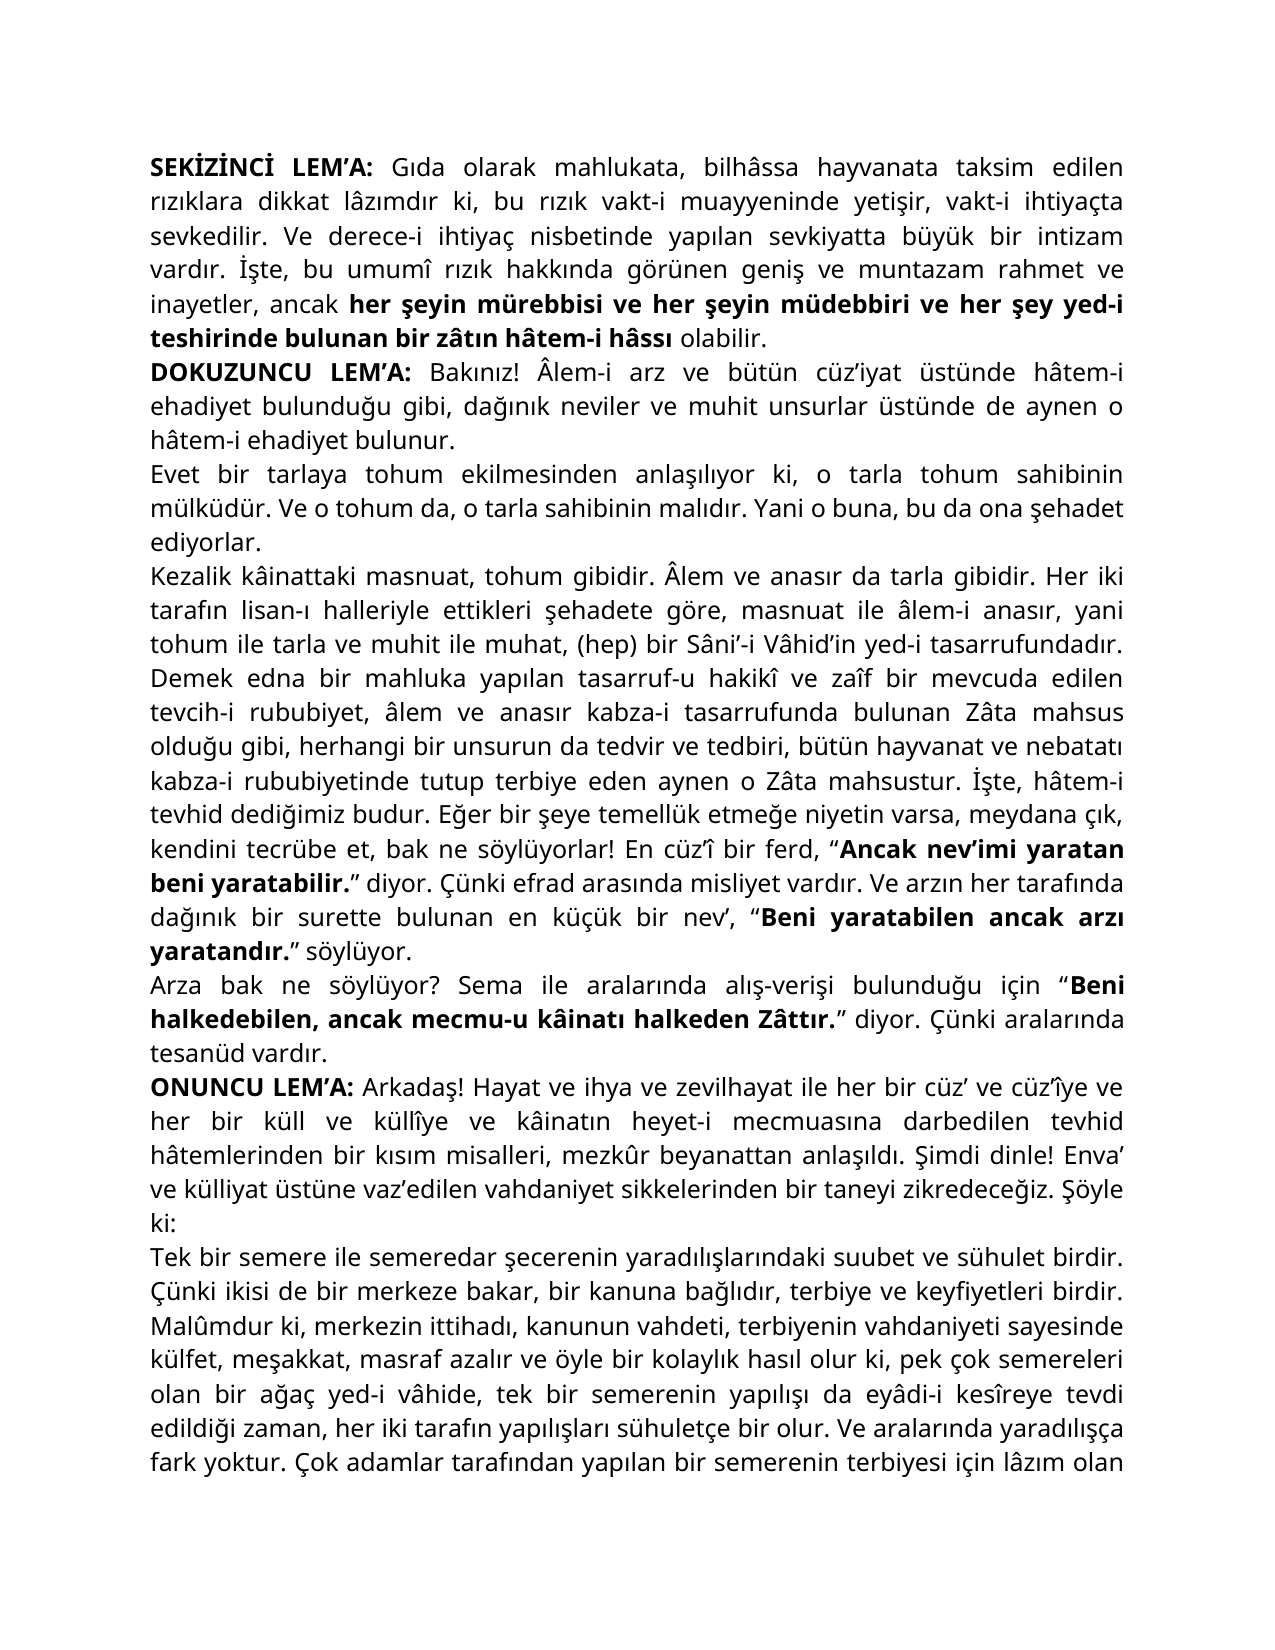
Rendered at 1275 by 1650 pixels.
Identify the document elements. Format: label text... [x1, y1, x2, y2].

text Arza bak ne söylüyor? Sema ile aralarında alış-verişi bulunduğu için “Beni halkedebilen, ancak mecmu-u kâinatı halkeden Zâttır.” diyor. Çünki aralarında tesanüd vardır. [150, 967, 1125, 1070]
text DOKUZUNCU LEM’A: Bakınız! Âlem-i arz ve bütün cüz’iyat üstünde hâtem-i ehadiyet bulunduğu gibi, dağınık neviler ve muhit unsurlar üstünde de aynen o hâtem-i ehadiyet bulunur. [150, 354, 1125, 457]
text SEKİZİNCİ LEM’A: Gıda olarak mahlukata, bilhâssa hayvanata taksim edilen rızıklara dikkat lâzımdır ki, bu rızık vakt-i muayyeninde yetişir, vakt-i ihtiyaçta sevkedilir. Ve derece-i ihtiyaç nisbetinde yapılan sevkiyatta büyük bir intizam vardır. İşte, bu umumî rızık hakkında görünen geniş ve muntazam rahmet ve inayetler, ancak her şeyin mürebbisi ve her şeyin müdebbiri ve her şey yed-i teshirinde bulunan bir zâtın hâtem-i hâssı olabilir. [150, 150, 1125, 354]
text Tek bir semere ile semeredar şecerenin yaradılışlarındaki suubet ve sühulet birdir. Çünki ikisi de bir merkeze bakar, bir kanuna bağlıdır, terbiye ve keyfiyetleri birdir. Malûmdur ki, merkezin ittihadı, kanunun vahdeti, terbiyenin vahdaniyeti sayesinde külfet, meşakkat, masraf azalır ve öyle bir kolaylık hasıl olur ki, pek çok semereleri olan bir ağaç yed-i vâhide, tek bir semerenin yapılışı da eyâdi-i kesîreye tevdi edildiği zaman, her iki tarafın yapılışları sühuletçe bir olur. Ve aralarında yaradılışça fark yoktur. Çok adamlar tarafından yapılan bir semerenin terbiyesi için lâzım olan [150, 1240, 1125, 1478]
text ONUNCU LEM’A: Arkadaş! Hayat ve ihya ve zevilhayat ile her bir cüz’ ve cüz’îye ve her bir küll ve küllîye ve kâinatın heyet-i mecmuasına darbedilen tevhid hâtemlerinden bir kısım misalleri, mezkûr beyanattan anlaşıldı. Şimdi dinle! Enva’ ve külliyat üstüne vaz’edilen vahdaniyet sikkelerinden bir taneyi zikredeceğiz. Şöyle ki: [150, 1070, 1125, 1240]
text Kezalik kâinattaki masnuat, tohum gibidir. Âlem ve anasır da tarla gibidir. Her iki tarafın lisan-ı halleriyle ettikleri şehadete göre, masnuat ile âlem-i anasır, yani tohum ile tarla ve muhit ile muhat, (hep) bir Sâni’-i Vâhid’in yed-i tasarrufundadır. Demek edna bir mahluka yapılan tasarruf-u hakikî ve zaîf bir mevcuda edilen tevcih-i rububiyet, âlem ve anasır kabza-i tasarrufunda bulunan Zâta mahsus olduğu gibi, herhangi bir unsurun da tedvir ve tedbiri, bütün hayvanat ve nebatatı kabza-i rububiyetinde tutup terbiye eden aynen o Zâta mahsustur. İşte, hâtem-i tevhid dediğimiz budur. Eğer bir şeye temellük etmeğe niyetin varsa, meydana çık, kendini tecrübe et, bak ne söylüyorlar! En cüz’î bir ferd, “Ancak nev’imi yaratan beni yaratabilir.” diyor. Çünki efrad arasında misliyet vardır. Ve arzın her tarafında dağınık bir surette bulunan en küçük bir nev’, “Beni yaratabilen ancak arzı yaratandır.” söylüyor. [150, 559, 1125, 967]
text Evet bir tarlaya tohum ekilmesinden anlaşılıyor ki, o tarla tohum sahibinin mülküdür. Ve o tohum da, o tarla sahibinin malıdır. Yani o buna, bu da ona şehadet ediyorlar. [150, 457, 1125, 559]
